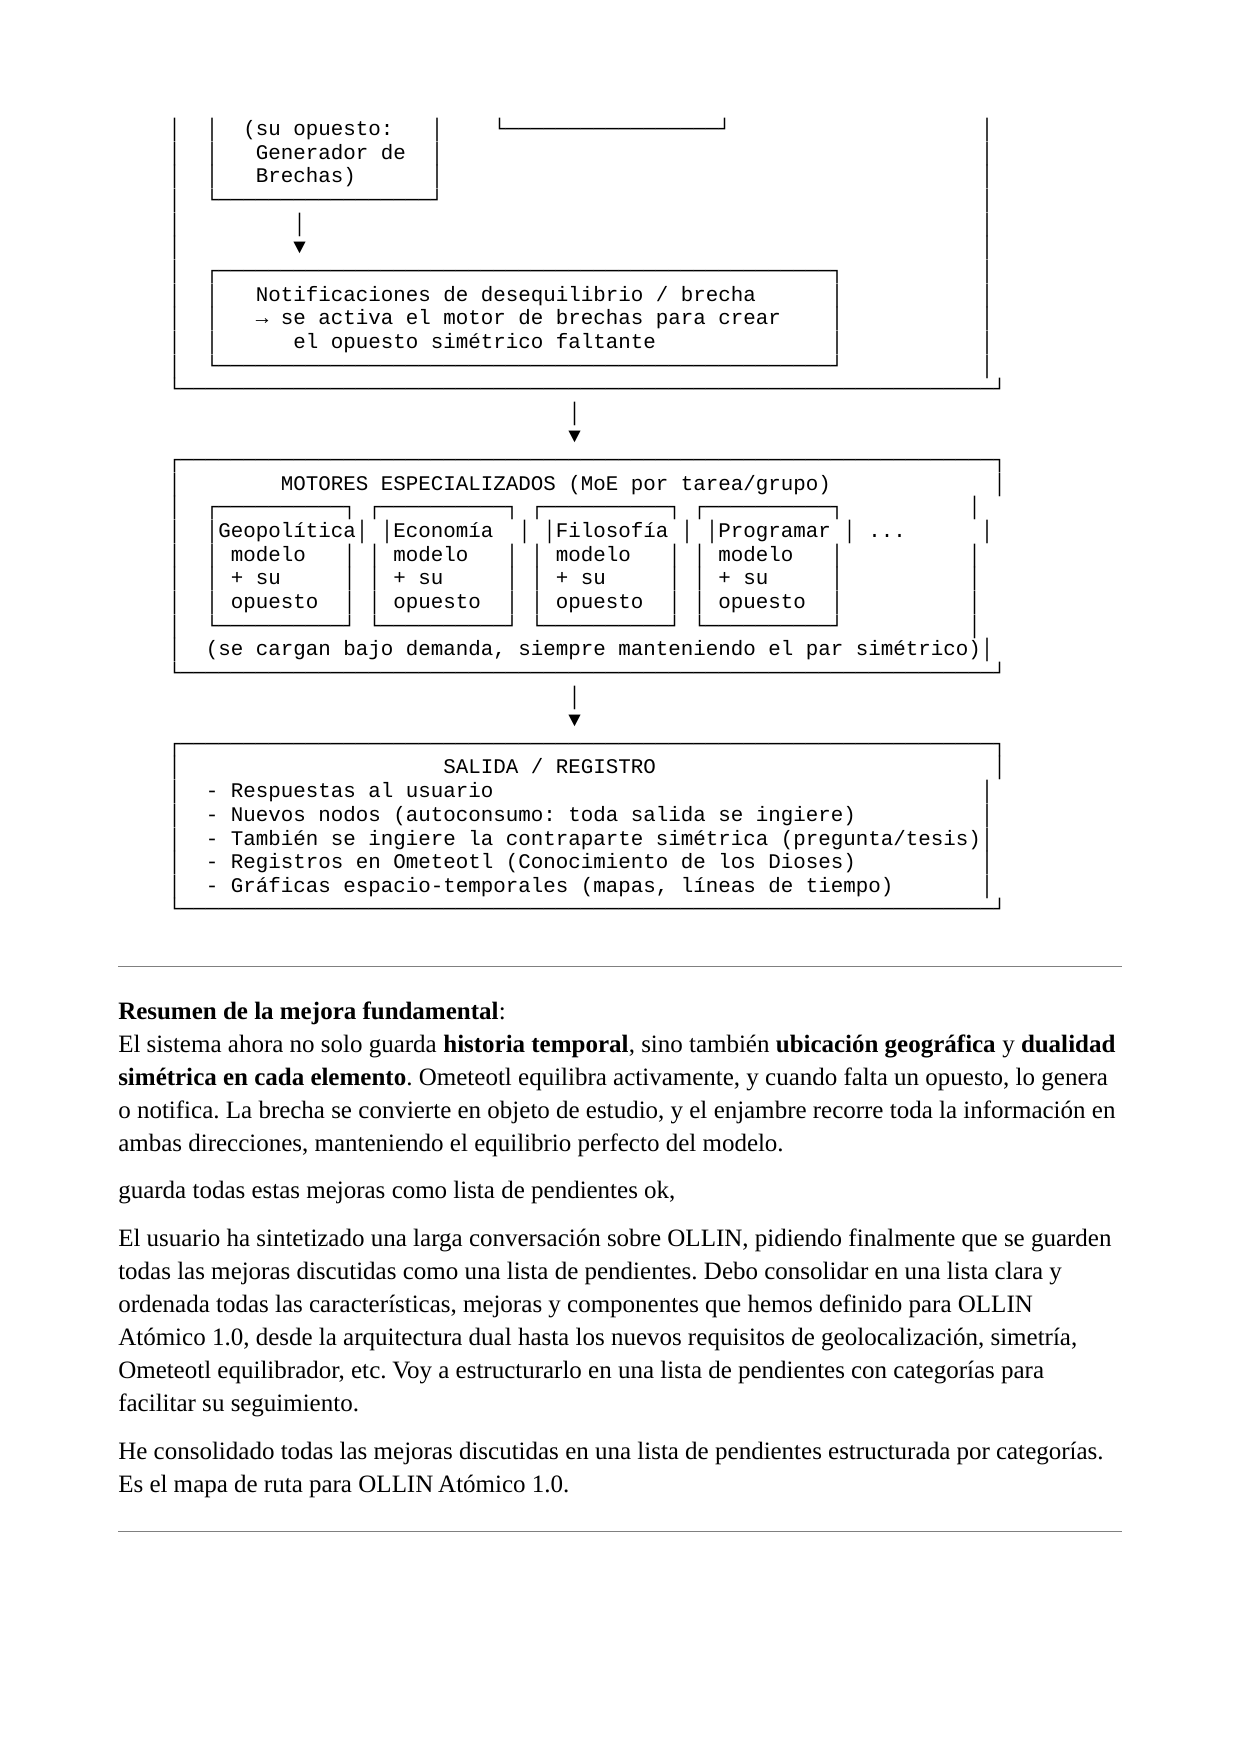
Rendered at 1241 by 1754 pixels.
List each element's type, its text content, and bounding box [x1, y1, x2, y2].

text │ │ el opuesto simétrico faltante │ │ [118, 331, 174, 354]
text │ │ Generador de │ │ [175, 142, 211, 165]
text │ │ Brechas) │ │ [118, 165, 1122, 189]
text │ │ el opuesto simétrico faltante │ │ [987, 331, 1122, 354]
text │ │ │ [987, 213, 1122, 236]
text │ [118, 402, 1122, 426]
text │ │ │ [300, 213, 986, 236]
text El usuario ha sintetizado una larga conversación sobre OLLIN, pidiendo finalmente que se guarden todas las mejoras discutidas como una lista de pendientes. Debo consolidar en una lista clara y ordenada todas las características, mejoras y componentes que hemos definido para OLLIN Atómico 1.0, desde la arquitectura dual hasta los nuevos requisitos de geolocalización, simetría, Ometeotl equilibrador, etc. Voy a estructurarlo en una lista de pendientes con categorías para facilitar su seguimiento. [118, 1223, 1122, 1417]
text │ └─────────────────────────────────────────────────┘ │ [118, 354, 1122, 378]
text │ └──────────┘ └──────────┘ └──────────┘ └──────────┘ │ [212, 615, 349, 625]
text │ │ Generador de │ │ [987, 142, 1122, 165]
text │ │ + su │ │ + su │ │ + su │ │ + su │ │ [118, 567, 1122, 591]
text │ └──────────┘ └──────────┘ └──────────┘ └──────────┘ │ [700, 615, 836, 625]
text │ └──────────┘ └──────────┘ └──────────┘ └──────────┘ │ [118, 615, 174, 638]
text │ │ Generador de │ │ [118, 142, 174, 165]
text │ - Nuevos nodos (autoconsumo: toda salida se ingiere) │ [118, 804, 174, 827]
text │ ┌─────────────────────────────────────────────────┐ │ [118, 260, 1122, 284]
text │ └──────────┘ └──────────┘ └──────────┘ └──────────┘ │ [537, 615, 674, 625]
text │ - Registros en Ometeotl (Conocimiento de los Dioses) │ [118, 851, 1122, 875]
text │ MOTORES ESPECIALIZADOS (MoE por tarea/grupo) │ [118, 473, 174, 496]
text │ ▼ │ [118, 236, 1122, 260]
text │ │ Notificaciones de desequilibrio / brecha │ │ [987, 284, 1122, 307]
text │ │ el opuesto simétrico faltante │ │ [212, 331, 836, 354]
text ▼ [118, 709, 1122, 733]
text │ (se cargan bajo demanda, siempre manteniendo el par simétrico)│ [118, 638, 1122, 662]
text │ - Gráficas espacio‑temporales (mapas, líneas de tiempo) │ [175, 875, 986, 898]
text │ │ │ [118, 213, 174, 236]
text │ │ Notificaciones de desequilibrio / brecha │ │ [118, 284, 174, 307]
text │ └──────────┘ └──────────┘ └──────────┘ └──────────┘ │ [975, 615, 1122, 638]
text └─────────────────────────────────────────────────────────────────┘ [118, 378, 1122, 402]
text He consolidado todas las mejoras discutidas en una lista de pendientes estructurada por categorías. Es el mapa de ruta para OLLIN Atómico 1.0. [118, 1436, 1122, 1498]
text │ │ (su opuesto: │ └─────────────────┘ │ [118, 118, 1122, 142]
text └─────────────────────────────────────────────────────────────────┘ [118, 898, 1122, 922]
text Resumen de la mejora fundamental: El sistema ahora no solo guarda historia temporal, sino también ubicación geográfica y dualidad simétrica en cada elemento. Ometeotl equilibra activamente, y cuando falta un opuesto, lo genera o notifica. La brecha se convierte en objeto de estudio, y el enjambre recorre toda la información en ambas direcciones, manteniendo el equilibrio perfecto del modelo. [118, 996, 1122, 1157]
text └─────────────────────────────────────────────────────────────────┘ [118, 662, 1122, 686]
text │ │ el opuesto simétrico faltante │ │ [837, 331, 986, 354]
text │ │ modelo │ │ modelo │ │ modelo │ │ modelo │ │ [537, 544, 674, 567]
text │ MOTORES ESPECIALIZADOS (MoE por tarea/grupo) │ [175, 473, 999, 496]
text │ - Nuevos nodos (autoconsumo: toda salida se ingiere) │ [175, 804, 986, 827]
text │ - Nuevos nodos (autoconsumo: toda salida se ingiere) │ [987, 804, 1122, 827]
text │ └──────────┘ └──────────┘ └──────────┘ └──────────┘ │ [175, 615, 974, 638]
text ┌─────────────────────────────────────────────────────────────────┐ [118, 449, 1122, 473]
text │ - También se ingiere la contraparte simétrica (pregunta/tesis)│ [118, 827, 1122, 851]
text ┌─────────────────────────────────────────────────────────────────┐ [118, 733, 1122, 757]
text │ └──────────┘ └──────────┘ └──────────┘ └──────────┘ │ [375, 615, 511, 625]
text │ MOTORES ESPECIALIZADOS (MoE por tarea/grupo) │ [1000, 473, 1122, 496]
text ▼ [118, 426, 1122, 449]
text │ │ modelo │ │ modelo │ │ modelo │ │ modelo │ │ [118, 544, 174, 567]
text │ SALIDA / REGISTRO │ [118, 757, 1122, 780]
text │ │ Notificaciones de desequilibrio / brecha │ │ [837, 284, 986, 307]
text │ │ opuesto │ │ opuesto │ │ opuesto │ │ opuesto │ │ [118, 591, 1122, 615]
text │ │ modelo │ │ modelo │ │ modelo │ │ modelo │ │ [700, 544, 836, 567]
text │ │ modelo │ │ modelo │ │ modelo │ │ modelo │ │ [375, 544, 511, 567]
text │ │ Notificaciones de desequilibrio / brecha │ │ [212, 284, 836, 307]
text │ │ modelo │ │ modelo │ │ modelo │ │ modelo │ │ [837, 544, 974, 567]
text │ [118, 686, 574, 709]
text │ │ → se activa el motor de brechas para crear │ │ [118, 307, 1122, 331]
text │ │ Generador de │ │ [437, 142, 986, 165]
text │ - Gráficas espacio‑temporales (mapas, líneas de tiempo) │ [987, 875, 1122, 898]
text │ │ Generador de │ │ [212, 142, 436, 165]
text │ │Geopolítica│ │Economía │ │Filosofía │ │Programar │ ... │ [118, 520, 1122, 544]
text │ └─────────────────┘ │ [118, 189, 1122, 213]
text │ │ modelo │ │ modelo │ │ modelo │ │ modelo │ │ [975, 544, 1122, 567]
text │ [575, 686, 1122, 709]
text │ - Gráficas espacio‑temporales (mapas, líneas de tiempo) │ [118, 875, 174, 898]
text │ ┌──────────┐ ┌──────────┐ ┌──────────┐ ┌──────────┐ │ [118, 496, 1122, 520]
text │ - Respuestas al usuario │ [118, 780, 1122, 804]
text guarda todas estas mejoras como lista de pendientes ok, [118, 1176, 1122, 1204]
text │ │ modelo │ │ modelo │ │ modelo │ │ modelo │ │ [212, 544, 349, 567]
text │ │ el opuesto simétrico faltante │ │ [175, 331, 211, 354]
text │ │ │ [175, 213, 299, 236]
